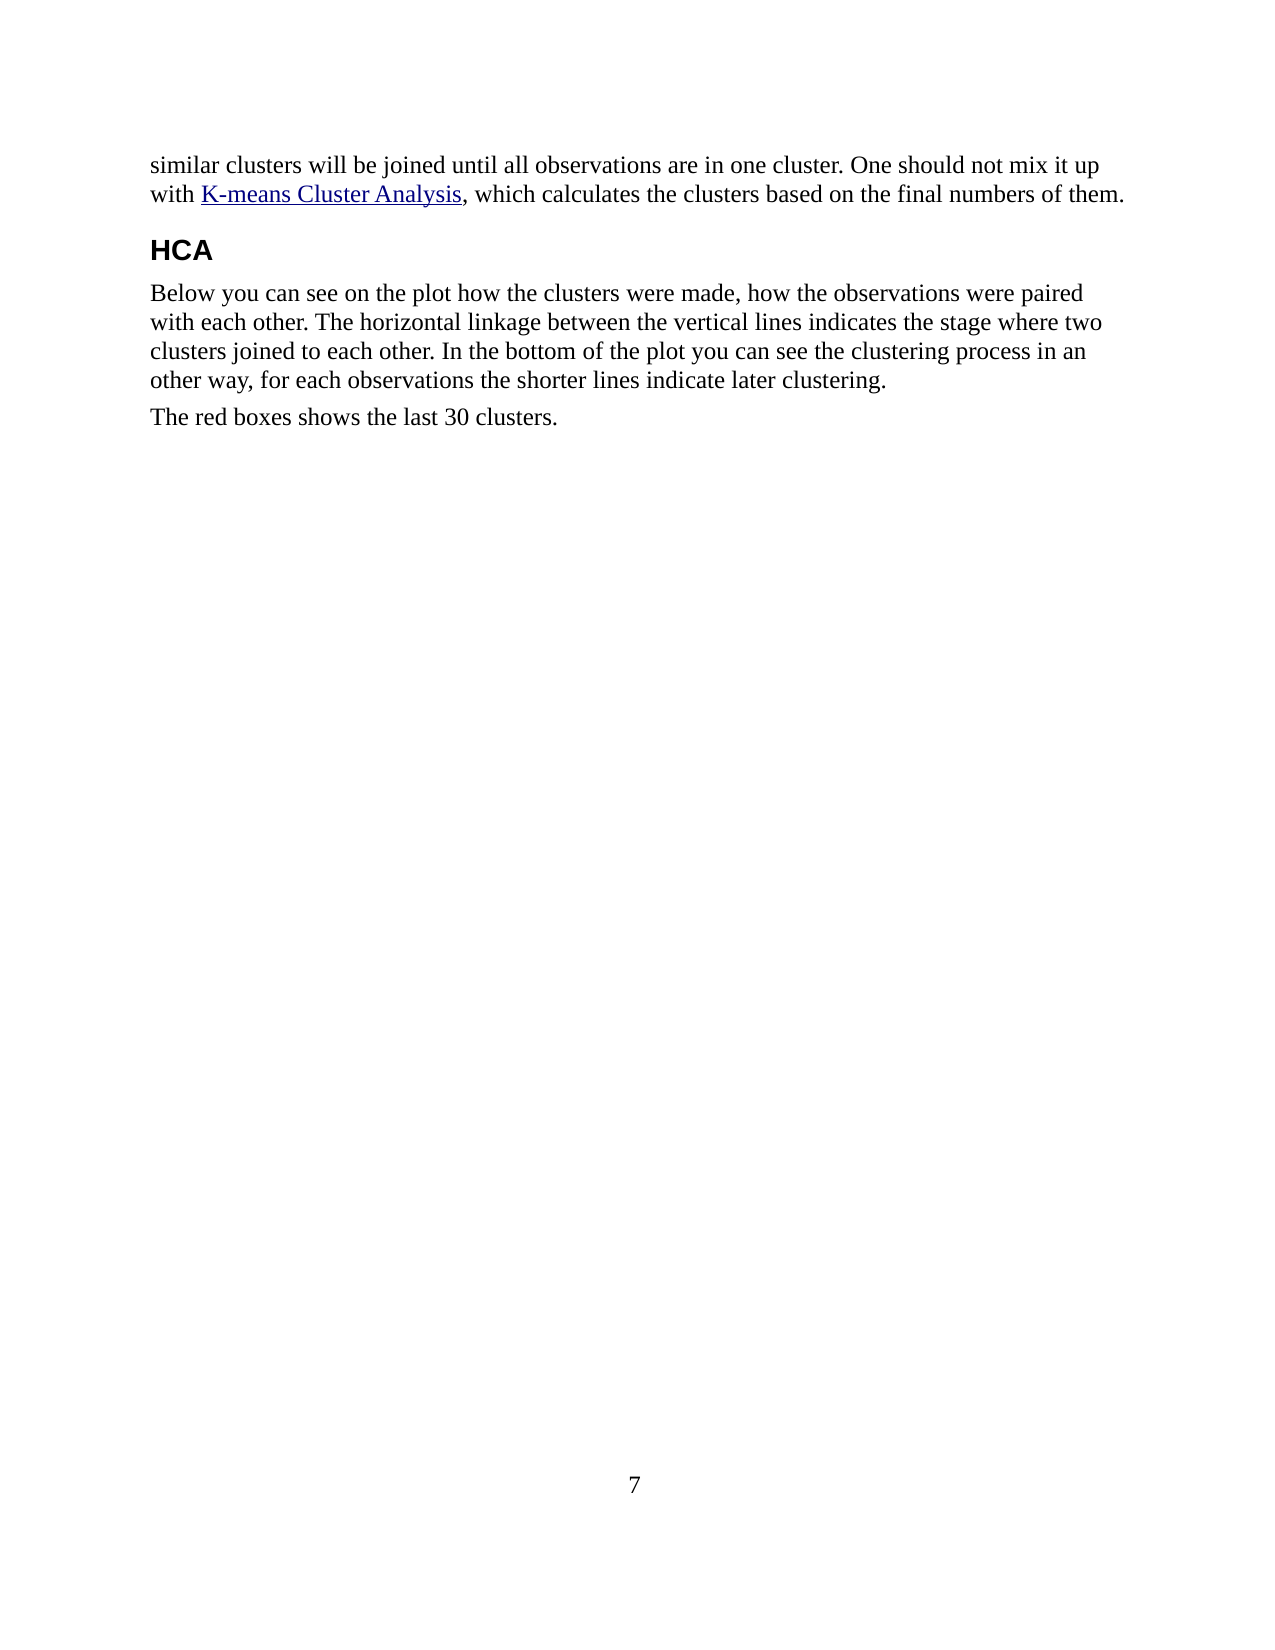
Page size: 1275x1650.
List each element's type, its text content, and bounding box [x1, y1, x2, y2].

subtitle HCA [150, 232, 1125, 266]
text Below you can see on the plot how the clusters were made, how the observations were paired with each other. The horizontal linkage between the vertical lines indicates the stage where two clusters joined to each other. In the bottom of the plot you can see the clustering process in an other way, for each observations the shorter lines indicate later clustering. [150, 278, 1125, 393]
text The red boxes shows the last 30 clusters. [150, 402, 1125, 431]
text similar clusters will be joined until all observations are in one cluster. One should not mix it up with K-means Cluster Analysis, which calculates the clusters based on the final numbers of them. [150, 150, 1125, 207]
